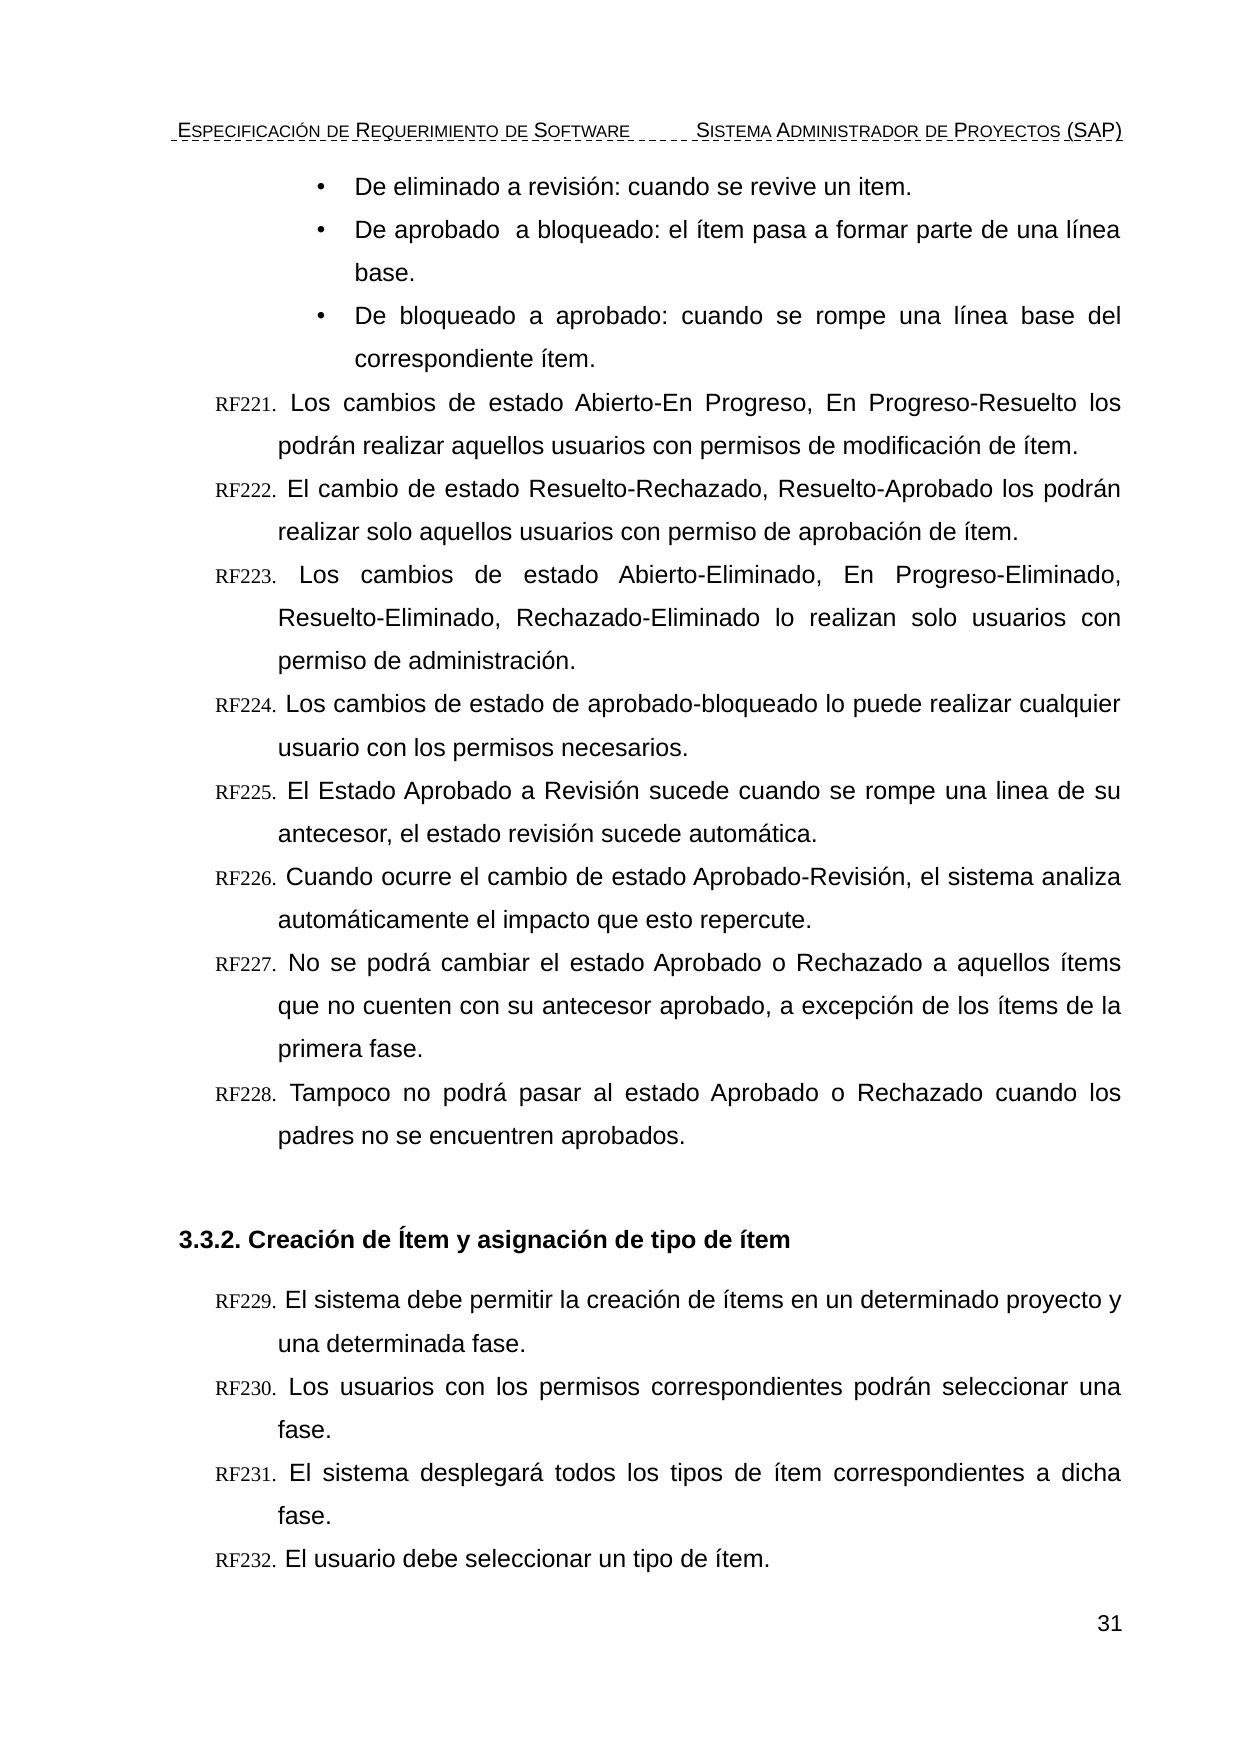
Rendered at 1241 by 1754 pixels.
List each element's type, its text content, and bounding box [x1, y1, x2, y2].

list Los cambios de estado Abierto-Eliminado, En Progreso-Eliminado, Resuelto-Eliminado, Rechazado-Eliminado lo realizan solo usuarios con permiso de administración. [215, 560, 1122, 675]
list Los cambios de estado de aprobado-bloqueado lo puede realizar cualquier usuario con los permisos necesarios. [215, 689, 1122, 761]
list No se podrá cambiar el estado Aprobado o Rechazado a aquellos ítems que no cuenten con su antecesor aprobado, a excepción de los ítems de la primera fase. [215, 948, 1122, 1063]
list De bloqueado a aprobado: cuando se rompe una línea base del correspondiente ítem. [317, 301, 1122, 373]
list Cuando ocurre el cambio de estado Aprobado-Revisión, el sistema analiza automáticamente el impacto que esto repercute. [215, 862, 1122, 934]
list El Estado Aprobado a Revisión sucede cuando se rompe una linea de su antecesor, el estado revisión sucede automática. [215, 776, 1122, 847]
list El cambio de estado Resuelto-Rechazado, Resuelto-Aprobado los podrán realizar solo aquellos usuarios con permiso de aprobación de ítem. [215, 474, 1122, 546]
list De eliminado a revisión: cuando se revive un item. [317, 172, 1122, 200]
list El sistema desplegará todos los tipos de ítem correspondientes a dicha fase. [215, 1458, 1122, 1530]
list De aprobado a bloqueado: el ítem pasa a formar parte de una línea base. [317, 215, 1122, 287]
list Tampoco no podrá pasar al estado Aprobado o Rechazado cuando los padres no se encuentren aprobados. [215, 1077, 1122, 1149]
list El usuario debe seleccionar un tipo de ítem. [215, 1544, 1122, 1573]
list Los cambios de estado Abierto-En Progreso, En Progreso-Resuelto los podrán realizar aquellos usuarios con permisos de modificación de ítem. [215, 387, 1122, 459]
list Los usuarios con los permisos correspondientes podrán seleccionar una fase. [215, 1372, 1122, 1443]
list 3.3.2. Creación de Ítem y asignación de tipo de ítem [116, 1224, 1122, 1253]
list El sistema debe permitir la creación de ítems en un determinado proyecto y una determinada fase. [215, 1285, 1122, 1357]
